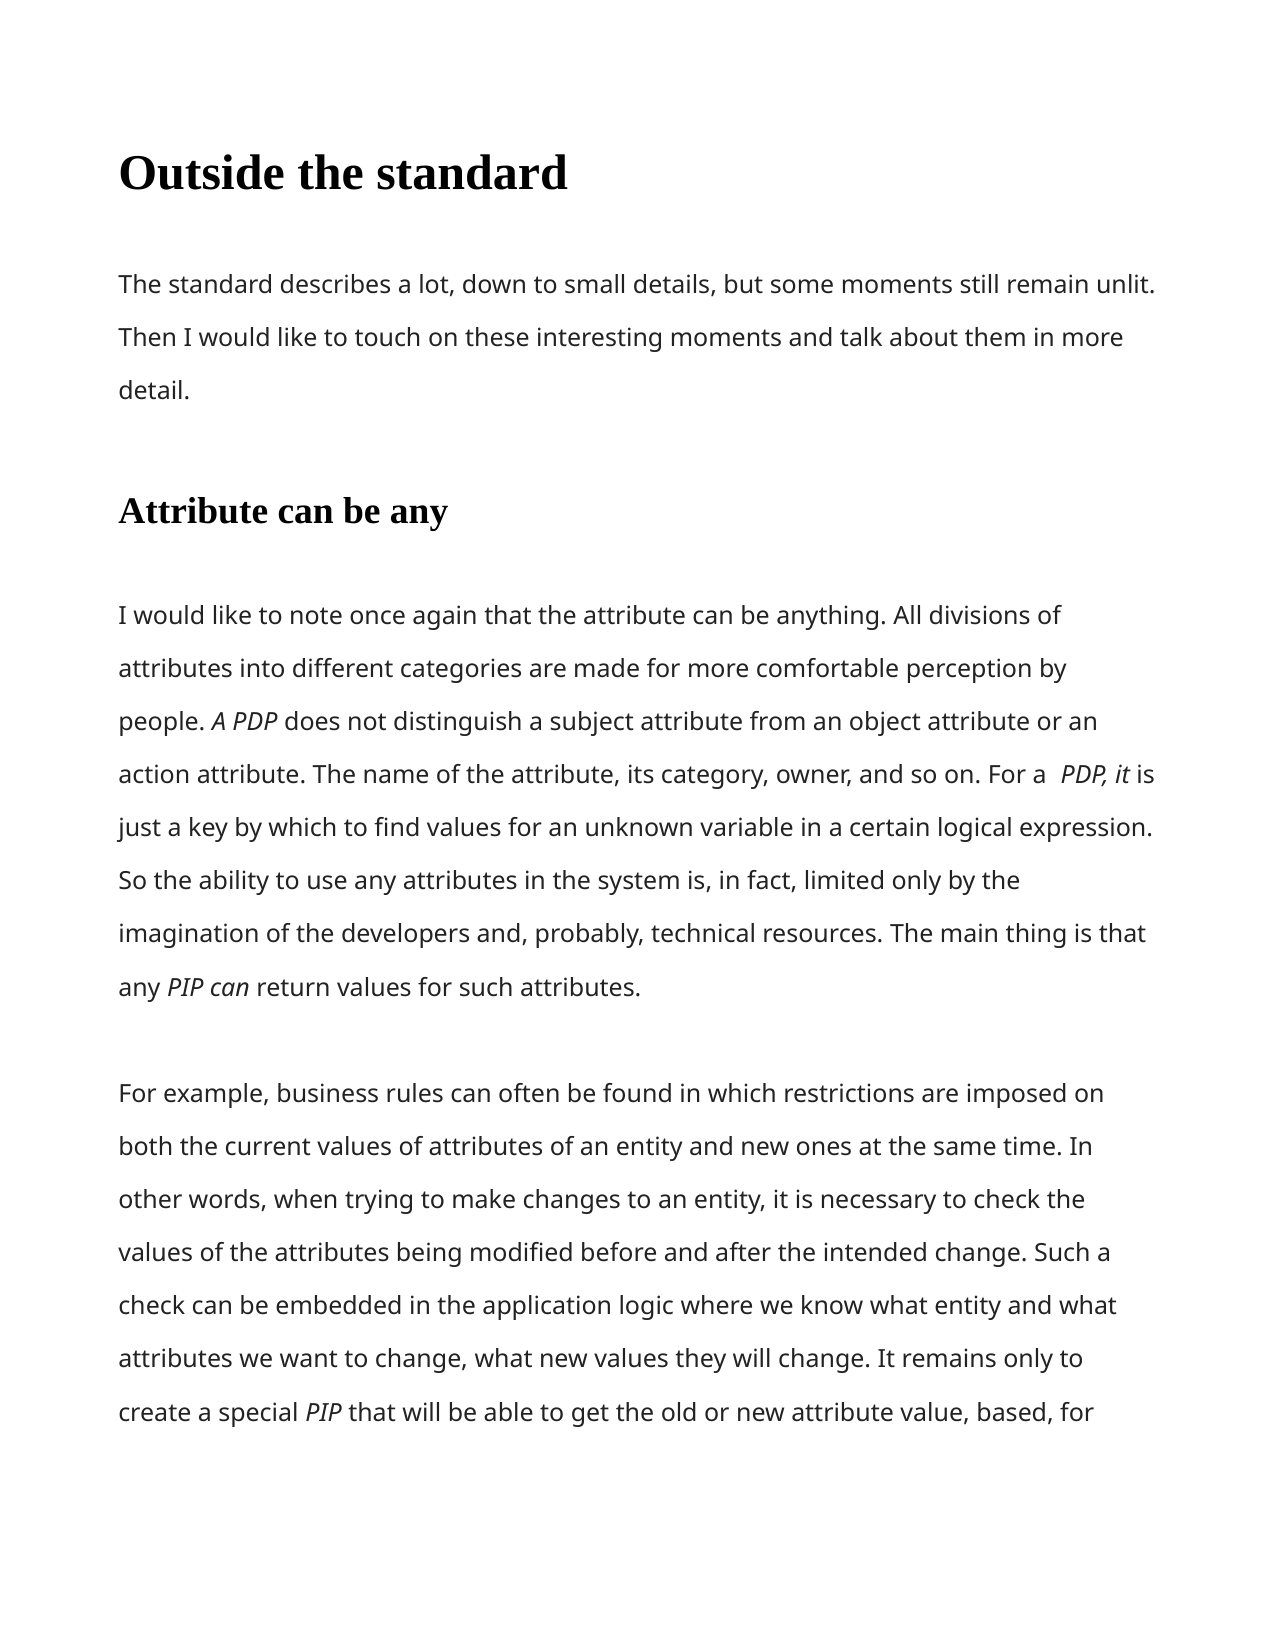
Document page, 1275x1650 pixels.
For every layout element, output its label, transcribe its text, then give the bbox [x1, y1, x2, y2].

subtitle Attribute can be any [118, 489, 1157, 532]
text The standard describes a lot, down to small details, but some moments still remain unlit. Then I would like to touch on these interesting moments and talk about them in more detail. [118, 213, 1157, 407]
subtitle Outside the standard [118, 143, 1157, 201]
text I would like to note once again that the attribute can be anything. All divisions of attributes into different categories are made for more comfortable perception by people. A PDP does not distinguish a subject attribute from an object attribute or an action attribute. The name of the attribute, its category, owner, and so on. For a PDP, it is just a key by which to find values for an unknown variable in a certain logical expression. So the ability to use any attributes in the system is, in fact, limited only by the imagination of the developers and, probably, technical resources. The main thing is that any PIP can return values for such attributes. For example, business rules can often be found in which restrictions are imposed on both the current values of attributes of an entity and new ones at the same time. In other words, when trying to make changes to an entity, it is necessary to check the values of the attributes being modified before and after the intended change. Such a check can be embedded in the application logic where we know what entity and what attributes we want to change, what new values they will change. It remains only to create a special PIP that will be able to get the old or new attribute value, based, for [118, 544, 1157, 1428]
